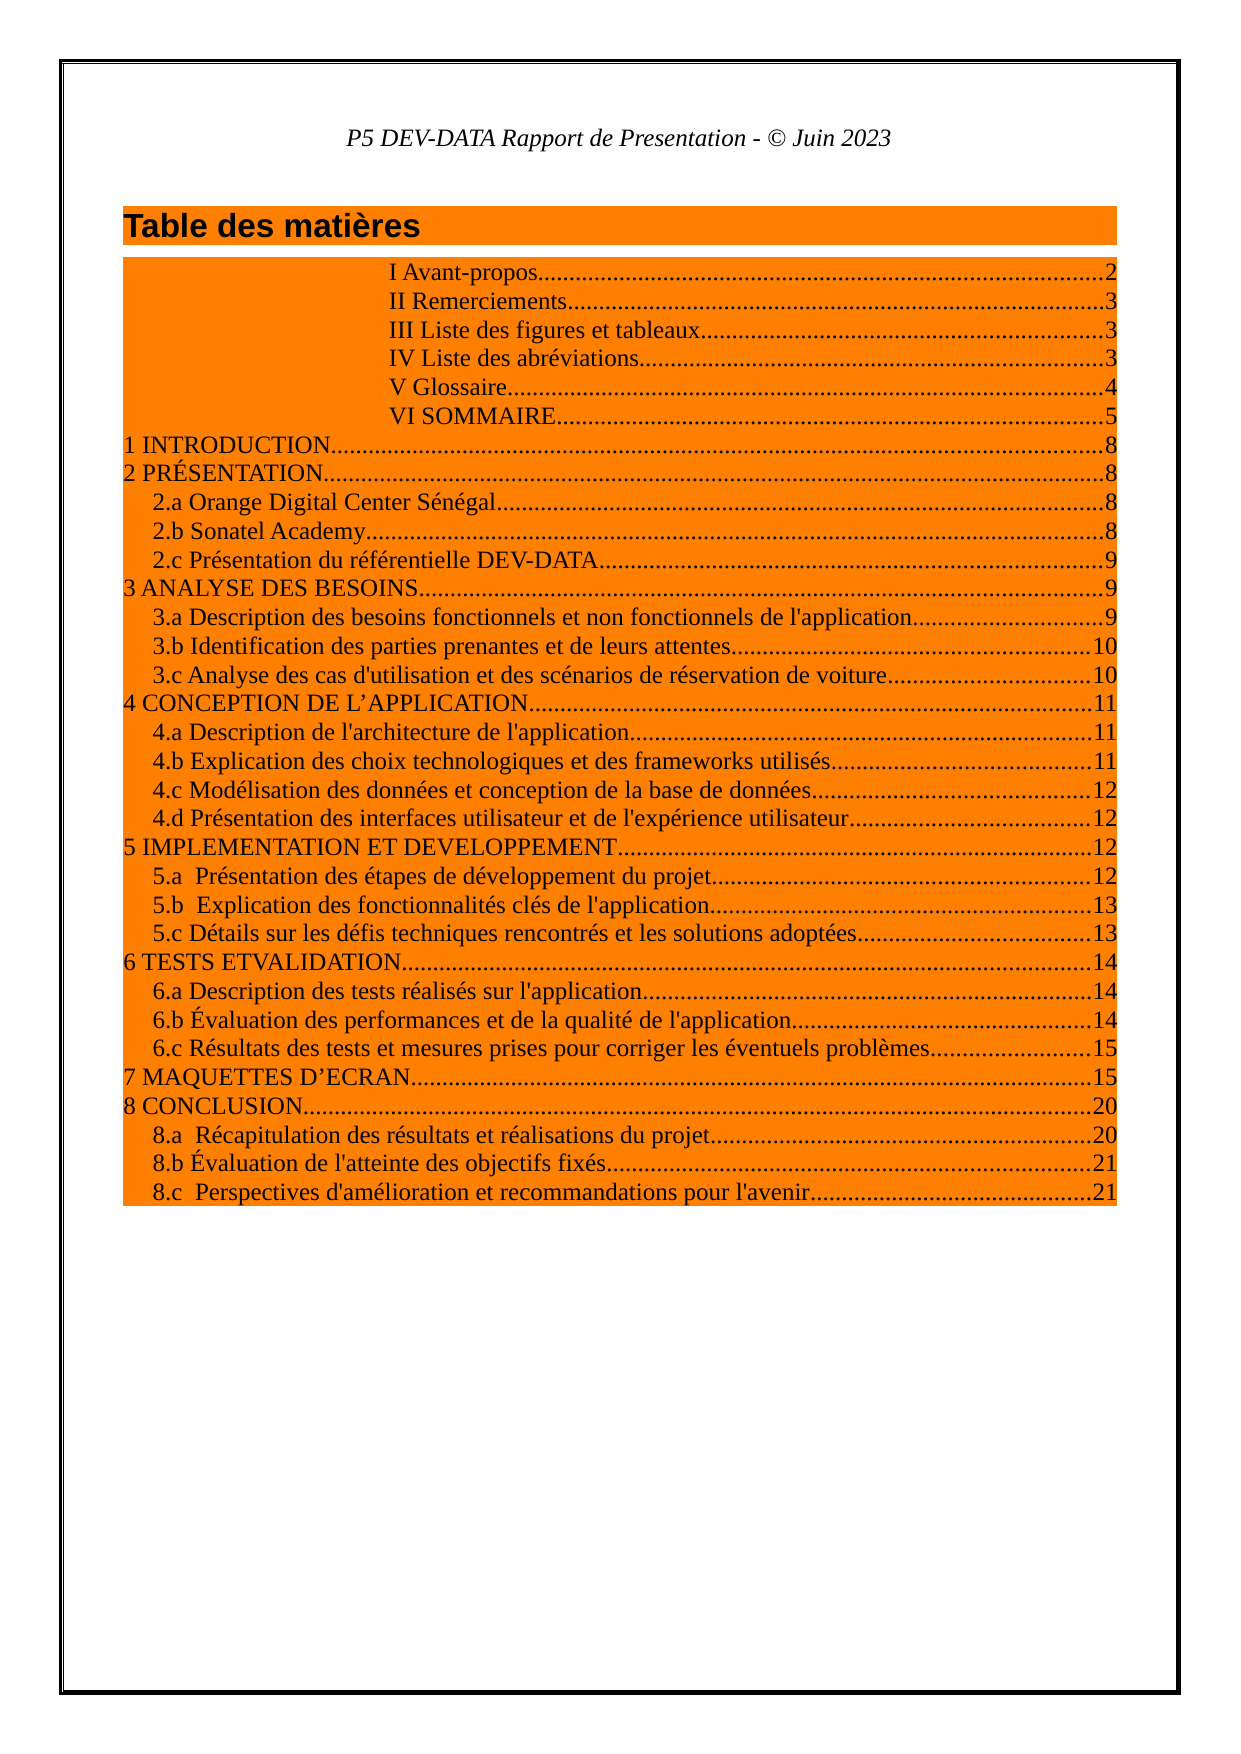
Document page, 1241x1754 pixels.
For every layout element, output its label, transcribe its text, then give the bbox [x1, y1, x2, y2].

text 4 CONCEPTION DE L’APPLICATION 11 [123, 688, 1117, 717]
text IV Liste des abréviations 3 [389, 343, 1117, 372]
text 3 ANALYSE DES BESOINS 9 [123, 573, 1117, 602]
text 5 IMPLEMENTATION ET DEVELOPPEMENT 12 [123, 832, 1117, 861]
text I Avant-propos 2 [389, 257, 1117, 286]
text 2.a Orange Digital Center Sénégal 8 [152, 487, 1117, 516]
text 6.b Évaluation des performances et de la qualité de l'application 14 [152, 1005, 1117, 1033]
subtitle Table des matières [123, 206, 1117, 245]
text 3.b Identification des parties prenantes et de leurs attentes 10 [152, 631, 1117, 660]
text 4.a Description de l'architecture de l'application 11 [152, 717, 1117, 746]
text 1 INTRODUCTION 8 [123, 430, 1117, 458]
text 6.c Résultats des tests et mesures prises pour corriger les éventuels problèmes 15 [152, 1033, 1117, 1062]
text 7 MAQUETTES D’ECRAN 15 [123, 1062, 1117, 1091]
text 4.b Explication des choix technologiques et des frameworks utilisés 11 [152, 746, 1117, 775]
text 3.a Description des besoins fonctionnels et non fonctionnels de l'application 9 [152, 602, 1117, 631]
text 2.b Sonatel Academy 8 [152, 516, 1117, 545]
text 2.c Présentation du référentielle DEV-DATA 9 [152, 545, 1117, 573]
text 8.b Évaluation de l'atteinte des objectifs fixés 21 [152, 1148, 1117, 1177]
text 6.a Description des tests réalisés sur l'application 14 [152, 976, 1117, 1005]
text VI SOMMAIRE 5 [389, 401, 1117, 430]
text III Liste des figures et tableaux 3 [389, 315, 1117, 343]
text 5.b Explication des fonctionnalités clés de l'application 13 [152, 890, 1117, 918]
text 8 CONCLUSION 20 [123, 1091, 1117, 1120]
text 4.c Modélisation des données et conception de la base de données 12 [152, 775, 1117, 803]
text 3.c Analyse des cas d'utilisation et des scénarios de réservation de voiture 10 [152, 660, 1117, 688]
text V Glossaire 4 [389, 372, 1117, 401]
text 8.a Récapitulation des résultats et réalisations du projet 20 [152, 1120, 1117, 1148]
text 8.c Perspectives d'amélioration et recommandations pour l'avenir 21 [152, 1177, 1117, 1206]
text 5.a Présentation des étapes de développement du projet 12 [152, 861, 1117, 890]
text 5.c Détails sur les défis techniques rencontrés et les solutions adoptées 13 [152, 918, 1117, 947]
text 2 PRÉSENTATION 8 [123, 458, 1117, 487]
text 6 TESTS ETVALIDATION 14 [123, 947, 1117, 976]
text 4.d Présentation des interfaces utilisateur et de l'expérience utilisateur 12 [152, 803, 1117, 832]
text II Remerciements 3 [389, 286, 1117, 315]
